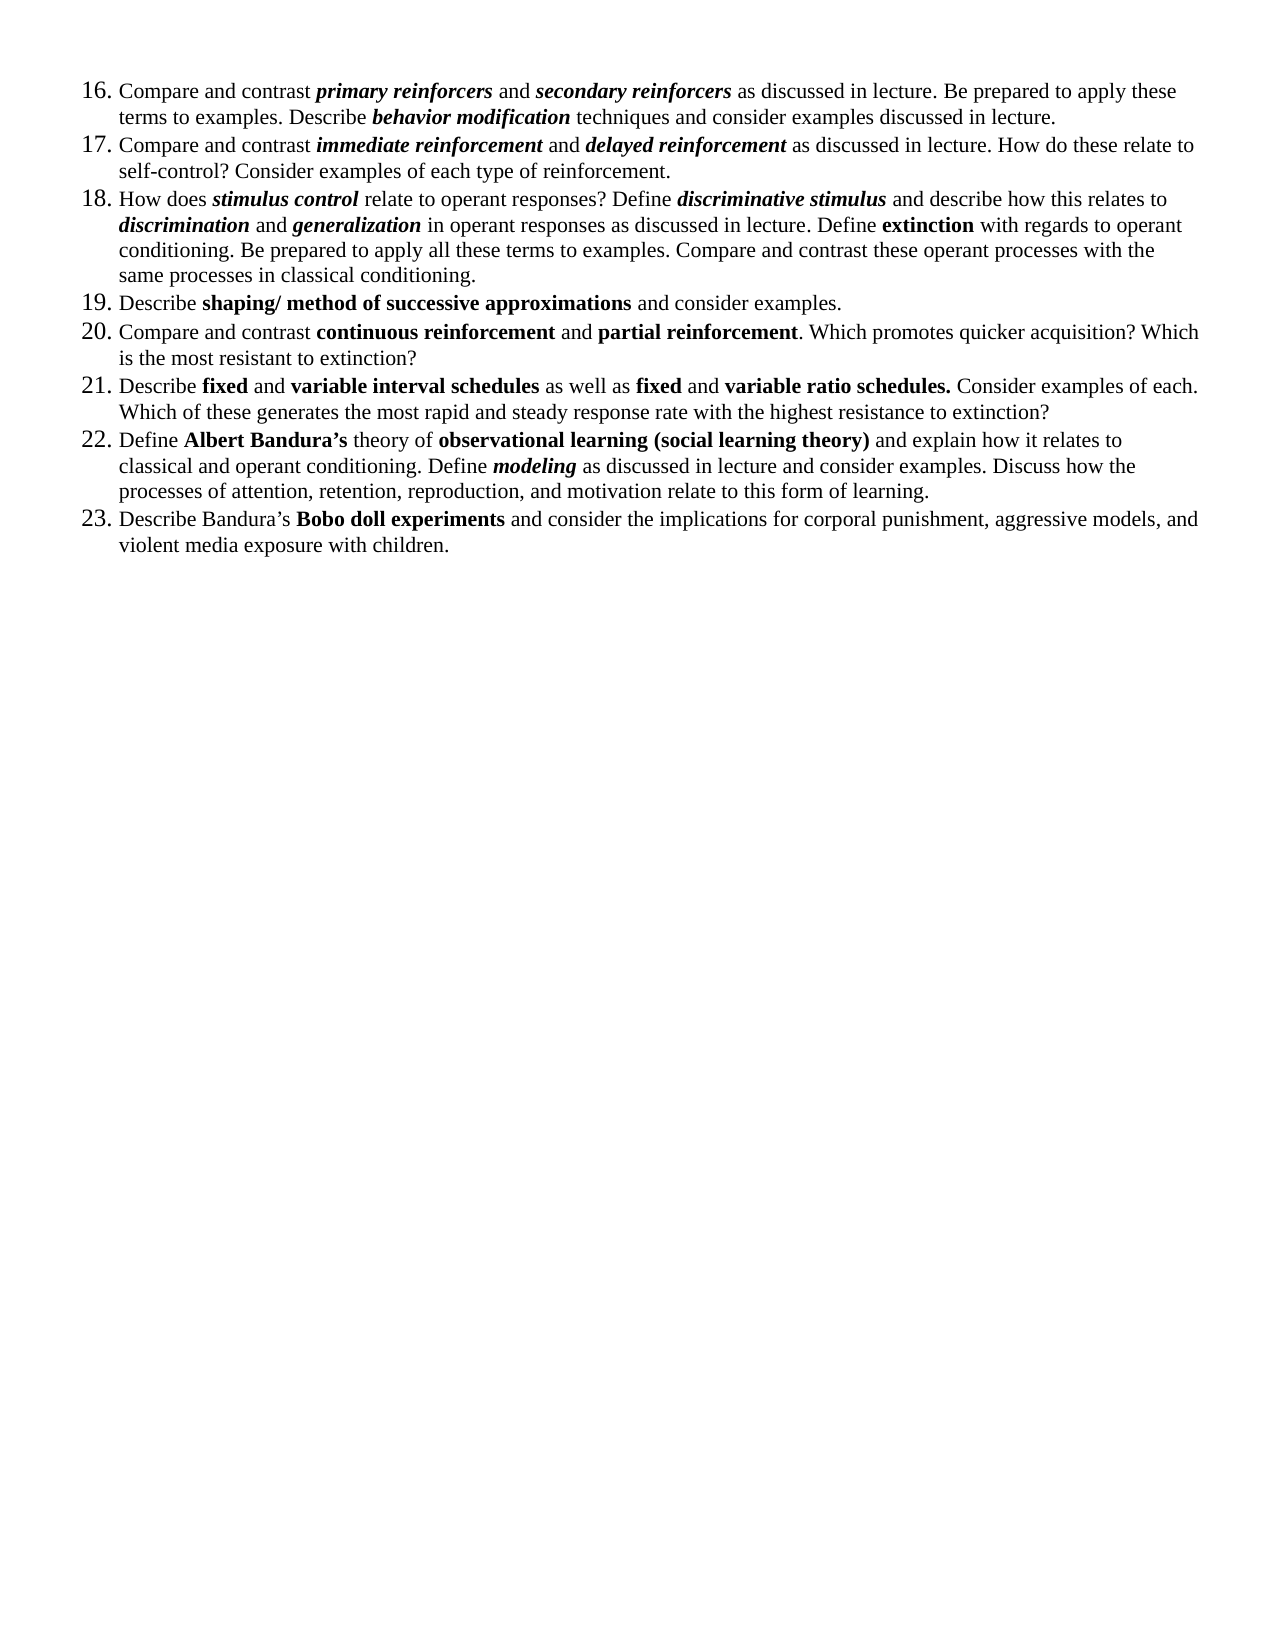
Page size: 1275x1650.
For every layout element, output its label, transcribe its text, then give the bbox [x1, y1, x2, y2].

list Compare and contrast primary reinforcers and secondary reinforcers as discussed in lecture. Be prepared to apply these terms to examples. Describe behavior modification techniques and consider examples discussed in lecture. [81, 75, 1200, 129]
list Describe fixed and variable interval schedules as well as fixed and variable ratio schedules. Consider examples of each. Which of these generates the most rapid and steady response rate with the highest resistance to extinction? [81, 370, 1200, 424]
list How does stimulus control relate to operant responses? Define discriminative stimulus and describe how this relates to discrimination and generalization in operant responses as discussed in lecture. Define extinction with regards to operant conditioning. Be prepared to apply all these terms to examples. Compare and contrast these operant processes with the same processes in classical conditioning. [81, 183, 1200, 287]
list Compare and contrast immediate reinforcement and delayed reinforcement as discussed in lecture. How do these relate to self-control? Consider examples of each type of reinforcement. [81, 129, 1200, 183]
list Compare and contrast continuous reinforcement and partial reinforcement. Which promotes quicker acquisition? Which is the most resistant to extinction? [81, 316, 1200, 370]
list Describe Bandura’s Bobo doll experiments and consider the implications for corporal punishment, aggressive models, and violent media exposure with children. [81, 503, 1200, 557]
list Describe shaping/ method of successive approximations and consider examples. [81, 287, 1200, 316]
list Define Albert Bandura’s theory of observational learning (social learning theory) and explain how it relates to classical and operant conditioning. Define modeling as discussed in lecture and consider examples. Discuss how the processes of attention, retention, reproduction, and motivation relate to this form of learning. [81, 424, 1200, 503]
